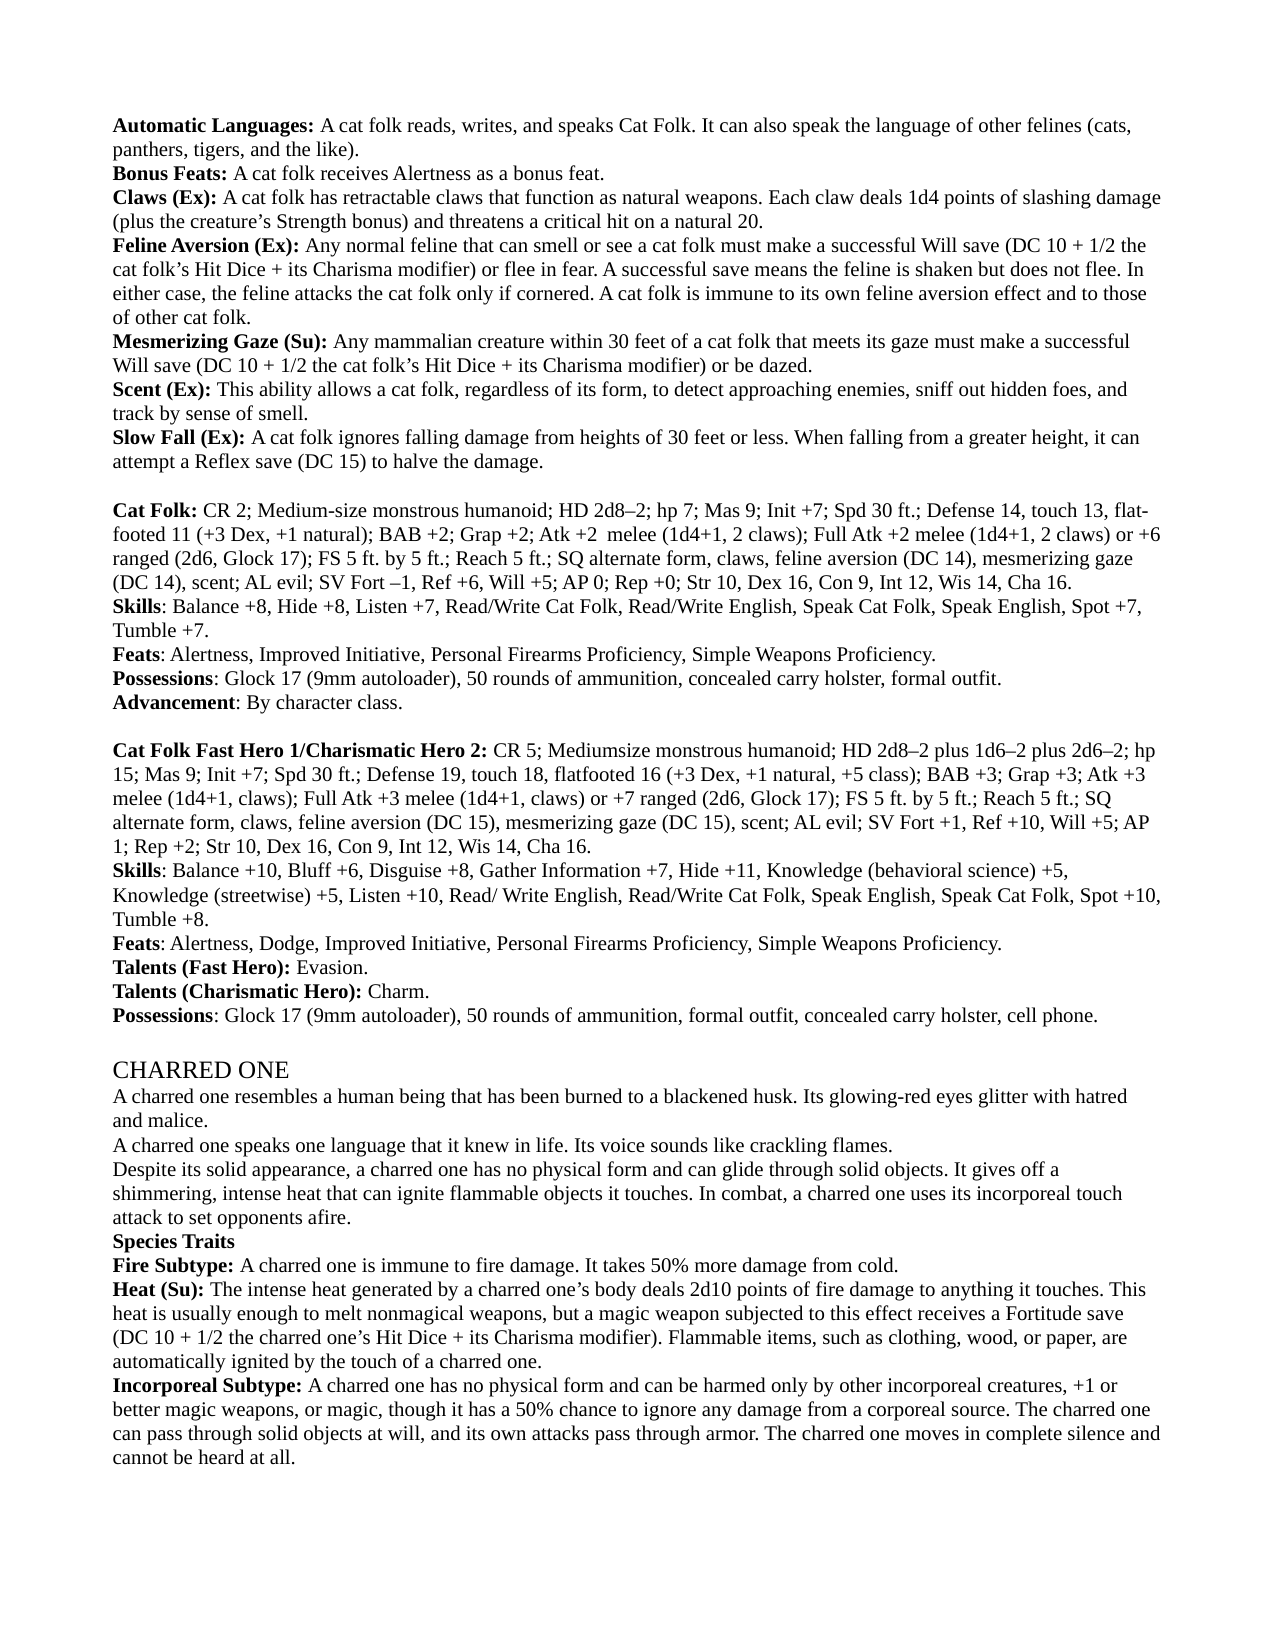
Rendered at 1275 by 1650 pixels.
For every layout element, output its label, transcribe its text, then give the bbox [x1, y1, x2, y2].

text Cat Folk Fast Hero 1/Charismatic Hero 2: CR 5; Mediumsize monstrous humanoid; HD 2d8–2 plus 1d6–2 plus 2d6–2; hp 15; Mas 9; Init +7; Spd 30 ft.; Defense 19, touch 18, flatfooted 16 (+3 Dex, +1 natural, +5 class); BAB +3; Grap +3; Atk +3 melee (1d4+1, claws); Full Atk +3 melee (1d4+1, claws) or +7 ranged (2d6, Glock 17); FS 5 ft. by 5 ft.; Reach 5 ft.; SQ alternate form, claws, feline aversion (DC 15), mesmerizing gaze (DC 15), scent; AL evil; SV Fort +1, Ref +10, Will +5; AP 1; Rep +2; Str 10, Dex 16, Con 9, Int 12, Wis 14, Cha 16. [112, 738, 1162, 858]
text Feline Aversion (Ex): Any normal feline that can smell or see a cat folk must make a successful Will save (DC 10 + 1/2 the cat folk’s Hit Dice + its Charisma modifier) or flee in fear. A successful save means the feline is shaken but does not flee. In either case, the feline attacks the cat folk only if cornered. A cat folk is immune to its own feline aversion effect and to those of other cat folk. [112, 233, 1162, 329]
text A charred one speaks one language that it knew in life. Its voice sounds like crackling flames. [112, 1132, 1162, 1157]
text CHARRED ONE [112, 1056, 1162, 1084]
text A charred one resembles a human being that has been burned to a blackened husk. Its glowing-red eyes glitter with hatred and malice. [112, 1084, 1162, 1132]
text Possessions: Glock 17 (9mm autoloader), 50 rounds of ammunition, concealed carry holster, formal outfit. [112, 666, 1162, 690]
text Feats: Alertness, Dodge, Improved Initiative, Personal Firearms Proficiency, Simple Weapons Proficiency. [112, 931, 1162, 955]
text Scent (Ex): This ability allows a cat folk, regardless of its form, to detect approaching enemies, sniff out hidden foes, and track by sense of smell. [112, 377, 1162, 425]
text Feats: Alertness, Improved Initiative, Personal Firearms Proficiency, Simple Weapons Proficiency. [112, 642, 1162, 666]
text Heat (Su): The intense heat generated by a charred one’s body deals 2d10 points of fire damage to anything it touches. This heat is usually enough to melt nonmagical weapons, but a magic weapon subjected to this effect receives a Fortitude save (DC 10 + 1/2 the charred one’s Hit Dice + its Charisma modifier). Flammable items, such as clothing, wood, or paper, are automatically ignited by the touch of a charred one. [112, 1277, 1162, 1373]
text Bonus Feats: A cat folk receives Alertness as a bonus feat. [112, 161, 1162, 185]
text Talents (Fast Hero): Evasion. [112, 955, 1162, 979]
text Incorporeal Subtype: A charred one has no physical form and can be harmed only by other incorporeal creatures, +1 or better magic weapons, or magic, though it has a 50% chance to ignore any damage from a corporeal source. The charred one can pass through solid objects at will, and its own attacks pass through armor. The charred one moves in complete silence and cannot be heard at all. [112, 1373, 1162, 1469]
text Cat Folk: CR 2; Medium-size monstrous humanoid; HD 2d8–2; hp 7; Mas 9; Init +7; Spd 30 ft.; Defense 14, touch 13, flat-footed 11 (+3 Dex, +1 natural); BAB +2; Grap +2; Atk +2 melee (1d4+1, 2 claws); Full Atk +2 melee (1d4+1, 2 claws) or +6 ranged (2d6, Glock 17); FS 5 ft. by 5 ft.; Reach 5 ft.; SQ alternate form, claws, feline aversion (DC 14), mesmerizing gaze (DC 14), scent; AL evil; SV Fort –1, Ref +6, Will +5; AP 0; Rep +0; Str 10, Dex 16, Con 9, Int 12, Wis 14, Cha 16. [112, 497, 1162, 594]
text Possessions: Glock 17 (9mm autoloader), 50 rounds of ammunition, formal outfit, concealed carry holster, cell phone. [112, 1003, 1162, 1027]
text Automatic Languages: A cat folk reads, writes, and speaks Cat Folk. It can also speak the language of other felines (cats, panthers, tigers, and the like). [112, 112, 1162, 161]
text Despite its solid appearance, a charred one has no physical form and can glide through solid objects. It gives off a shimmering, intense heat that can ignite flammable objects it touches. In combat, a charred one uses its incorporeal touch attack to set opponents afire. [112, 1157, 1162, 1229]
text Skills: Balance +8, Hide +8, Listen +7, Read/Write Cat Folk, Read/Write English, Speak Cat Folk, Speak English, Spot +7, Tumble +7. [112, 594, 1162, 642]
text Slow Fall (Ex): A cat folk ignores falling damage from heights of 30 feet or less. When falling from a greater height, it can attempt a Reflex save (DC 15) to halve the damage. [112, 425, 1162, 473]
text Mesmerizing Gaze (Su): Any mammalian creature within 30 feet of a cat folk that meets its gaze must make a successful Will save (DC 10 + 1/2 the cat folk’s Hit Dice + its Charisma modifier) or be dazed. [112, 329, 1162, 377]
subtitle Species Traits [112, 1229, 1162, 1253]
text Advancement: By character class. [112, 690, 1162, 714]
text Claws (Ex): A cat folk has retractable claws that function as natural weapons. Each claw deals 1d4 points of slashing damage (plus the creature’s Strength bonus) and threatens a critical hit on a natural 20. [112, 185, 1162, 233]
text Fire Subtype: A charred one is immune to fire damage. It takes 50% more damage from cold. [112, 1253, 1162, 1277]
text Skills: Balance +10, Bluff +6, Disguise +8, Gather Information +7, Hide +11, Knowledge (behavioral science) +5, Knowledge (streetwise) +5, Listen +10, Read/ Write English, Read/Write Cat Folk, Speak English, Speak Cat Folk, Spot +10, Tumble +8. [112, 858, 1162, 931]
text Talents (Charismatic Hero): Charm. [112, 979, 1162, 1003]
